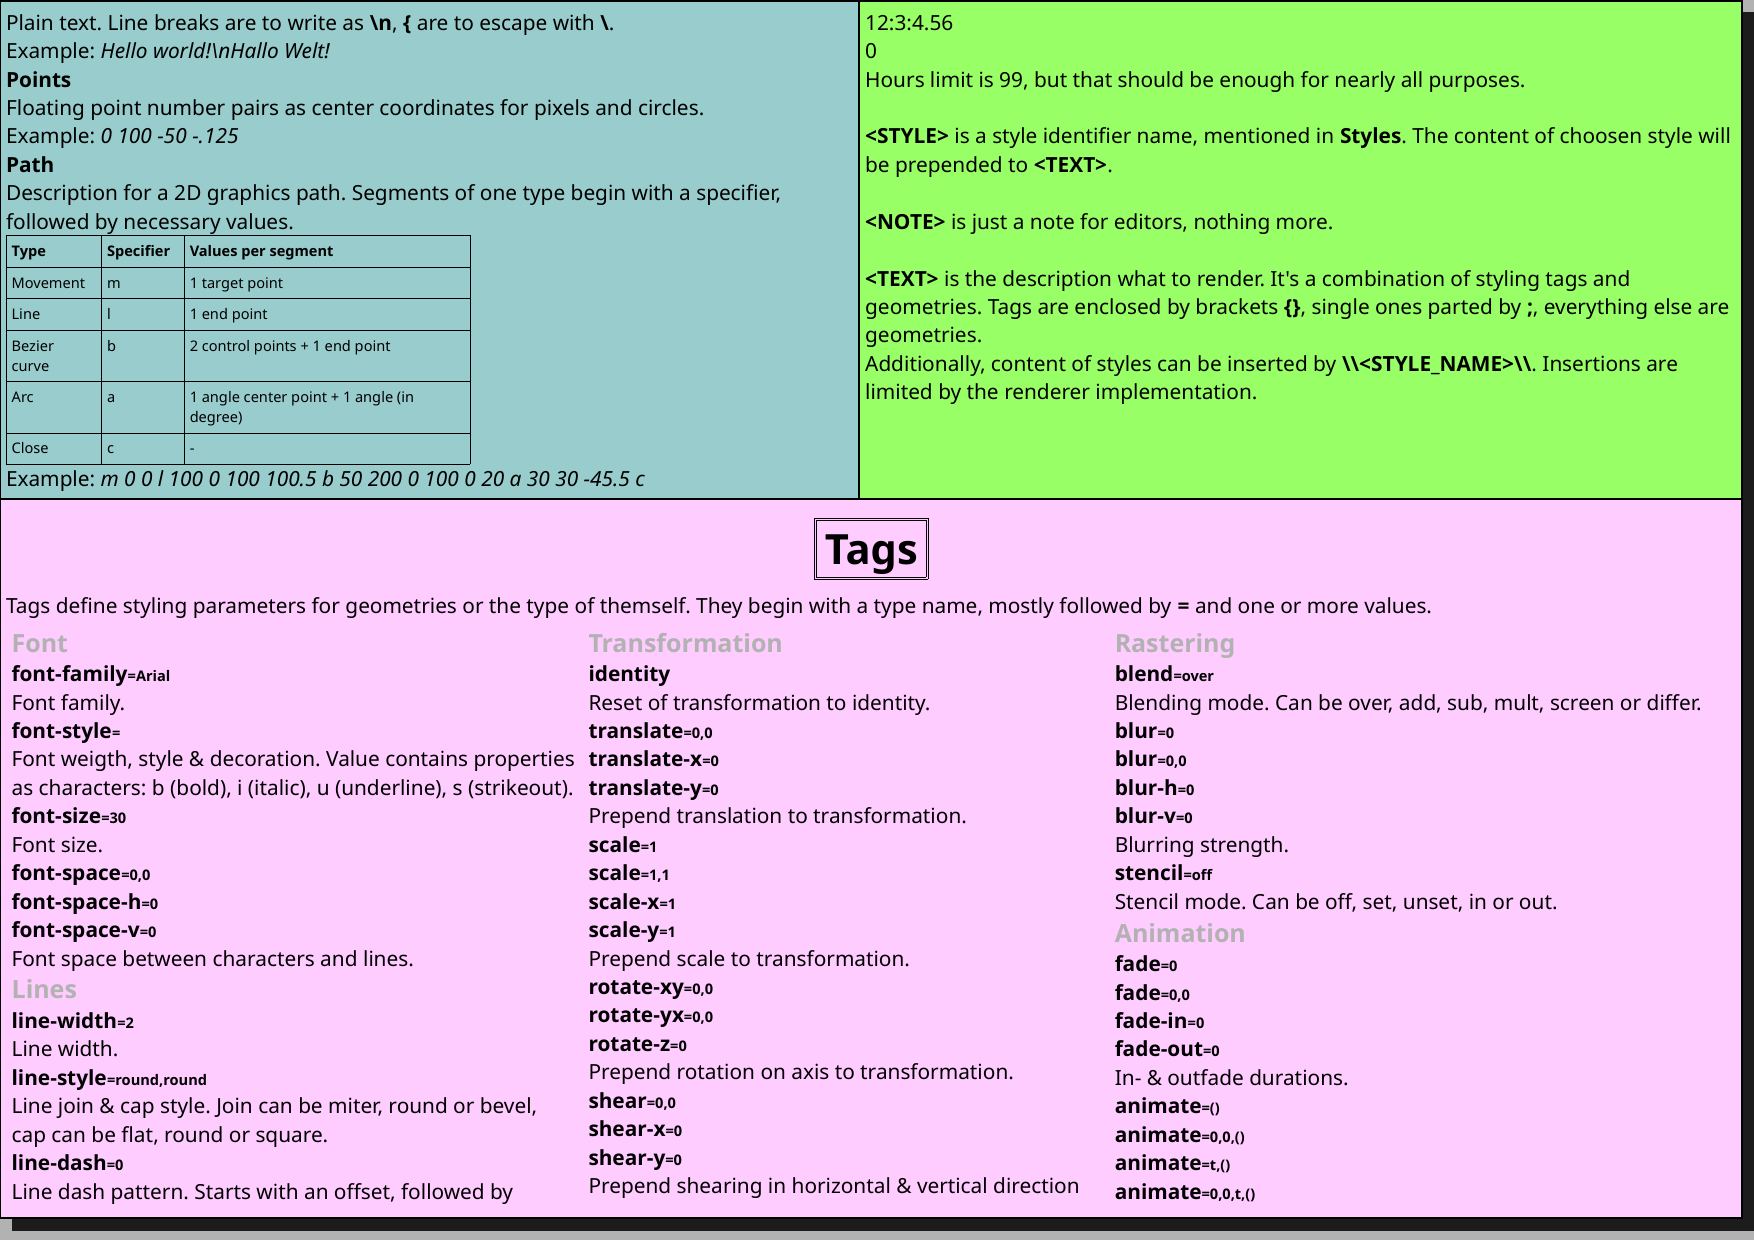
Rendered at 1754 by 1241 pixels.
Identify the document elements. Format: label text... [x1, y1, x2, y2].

table_header Rastering blend=over Blending mode. Can be over, add, sub, mult, screen or differ. blur=0 blur=0,0 blur-h=0 blur-v=0 Blurring strength. stencil=off Stencil mode. Can be off, set, unset, in or out. Animation fade=0 fade=0,0 fade-in=0 fade-out=0 In- & outfade durations. animate=() animate=0,0,() animate=t,() animate=0,0,t,() [1109, 620, 1736, 1211]
table_cell 1 target point [185, 268, 470, 298]
table_cell Bezier curve [7, 331, 101, 381]
table_header Specifier [102, 236, 184, 267]
table_cell b [102, 331, 184, 381]
table_cell a [102, 382, 184, 432]
table_cell 1 angle center point + 1 angle (in degree) [185, 382, 470, 432]
table_cell 12:3:4.56 0 Hours limit is 99, but that should be enough for nearly all purposes. <STYLE> is a style identifier name, mentioned in Styles. The content of choosen style will be prepended to <TEXT>. <NOTE> is just a note for editors, nothing more. <TEXT> is the description what to render. It's a combination of styling tags and geometries. Tags are enclosed by brackets {}, single ones parted by ;, everything else are geometries. Additionally, content of styles can be inserted by \\<STYLE_NAME>\\. Insertions are limited by the renderer implementation. [860, 2, 1741, 498]
table_cell Line [7, 299, 101, 330]
table_header Font font-family=Arial Font family. font-style= Font weigth, style & decoration. Value contains properties as characters: b (bold), i (italic), u (underline), s (strikeout). font-size=30 Font size. font-space=0,0 font-space-h=0 font-space-v=0 Font space between characters and lines. Lines line-width=2 Line width. line-style=round,round Line join & cap style. Join can be miter, round or bevel, cap can be flat, round or square. line-dash=0 Line dash pattern. Starts with an offset, followed by [6, 620, 582, 1211]
table_header Type [7, 236, 101, 267]
table_cell 2 control points + 1 end point [185, 331, 470, 381]
table_cell l [102, 299, 184, 330]
table_cell - [185, 434, 470, 464]
table_header Values per segment [185, 236, 470, 267]
table_cell Plain text. Line breaks are to write as \n, { are to escape with \. Example: Hello world!\nHallo Welt! Points Floating point number pairs as center coordinates for pixels and circles. Example: 0 100 -50 -.125 Path Description for a 2D graphics path. Segments of one type begin with a specifier, followed by necessary values. Example: m 0 0 l 100 0 100 100.5 b 50 200 0 100 0 20 a 30 30 -45.5 c [1, 2, 858, 498]
table_cell c [102, 434, 184, 464]
table_cell 1 end point [185, 299, 470, 330]
table_cell Tags define styling parameters for geometries or the type of themself. They begin with a type name, mostly followed by = and one or more values. [1, 500, 1741, 1217]
table_cell Arc [7, 382, 101, 432]
table_cell Close [7, 434, 101, 464]
table_header Transformation identity Reset of transformation to identity. translate=0,0 translate-x=0 translate-y=0 Prepend translation to transformation. scale=1 scale=1,1 scale-x=1 scale-y=1 Prepend scale to transformation. rotate-xy=0,0 rotate-yx=0,0 rotate-z=0 Prepend rotation on axis to transformation. shear=0,0 shear-x=0 shear-y=0 Prepend shearing in horizontal & vertical direction [583, 620, 1109, 1211]
table_cell Movement [7, 268, 101, 298]
table_cell m [102, 268, 184, 298]
